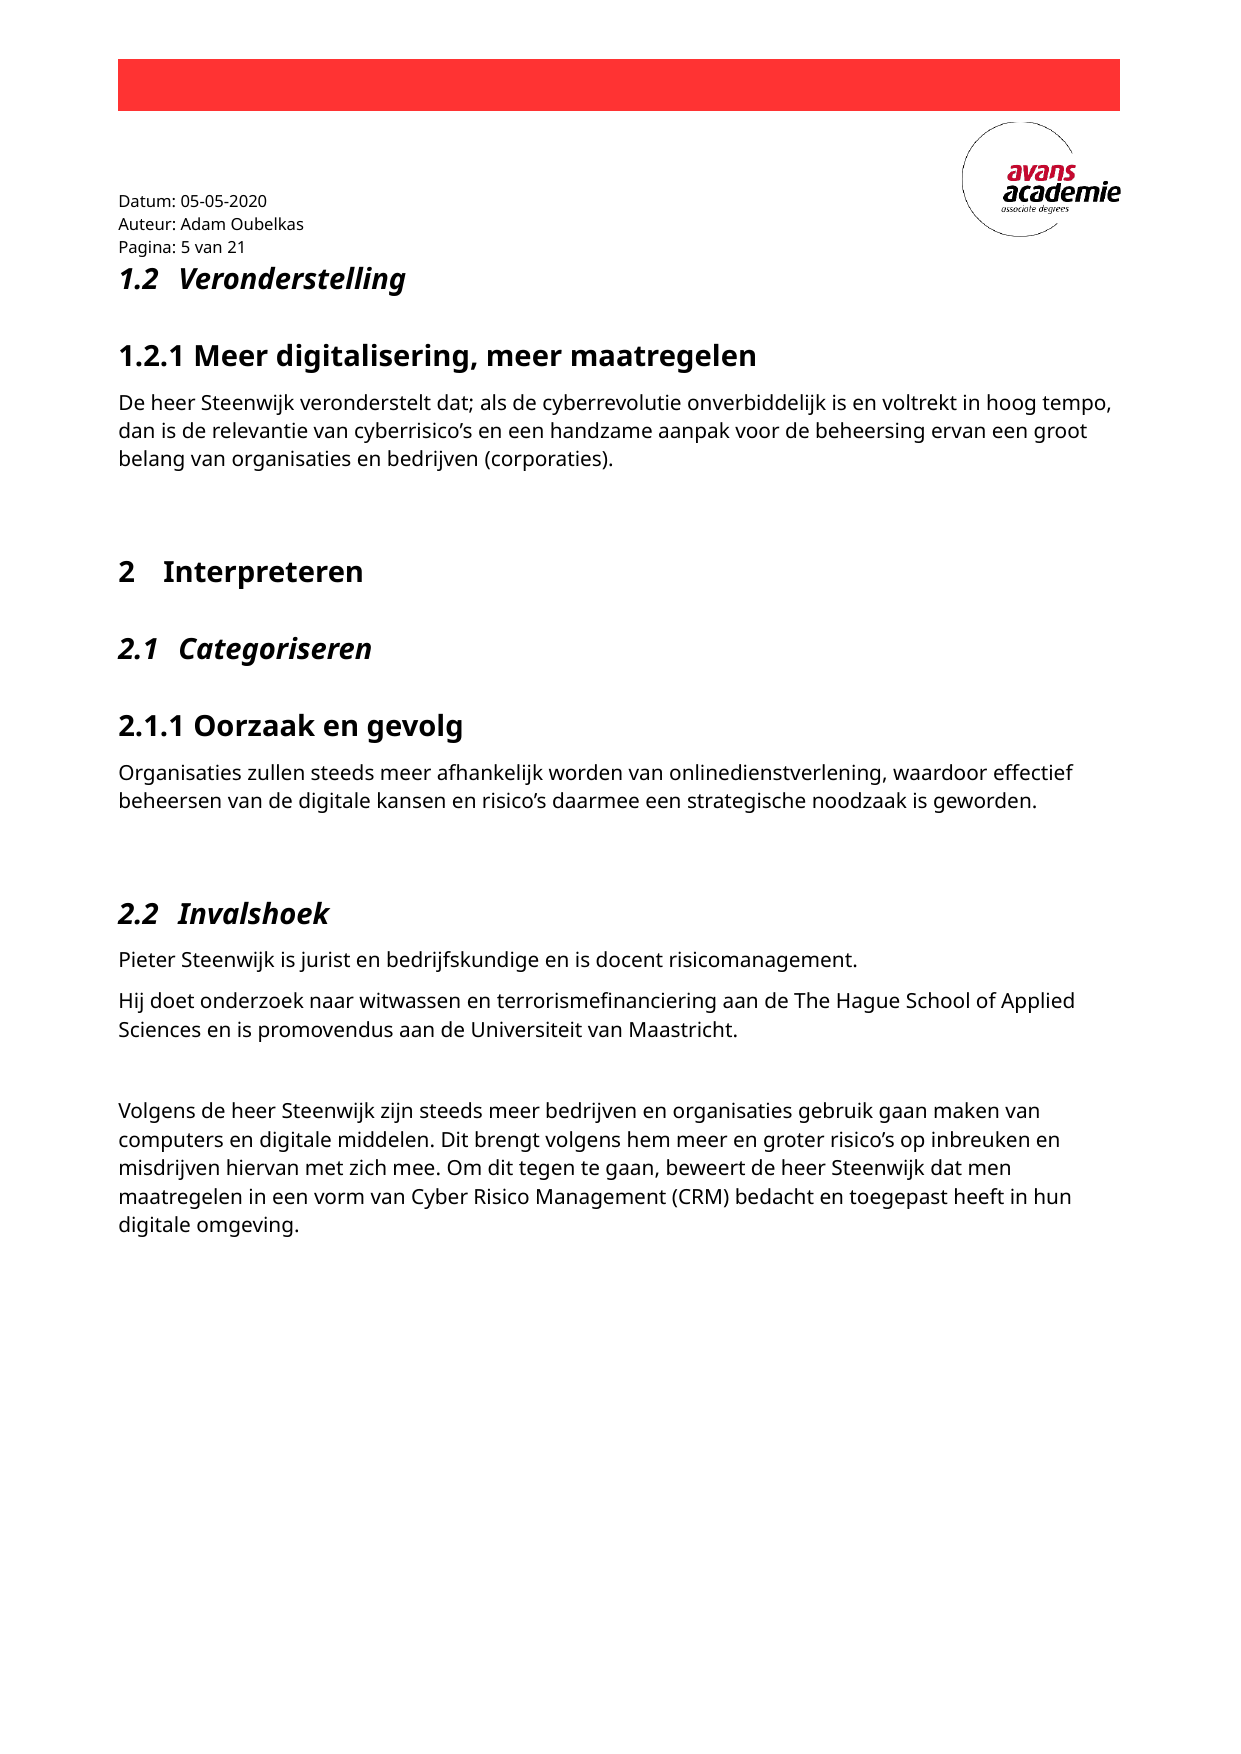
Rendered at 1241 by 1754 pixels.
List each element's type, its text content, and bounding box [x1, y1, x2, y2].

subtitle Meer digitalisering, meer maatregelen [118, 335, 1122, 375]
text De heer Steenwijk veronderstelt dat; als de cyberrevolutie onverbiddelijk is en voltrekt in hoog tempo, dan is de relevantie van cyberrisico’s en een handzame aanpak voor de beheersing ervan een groot belang van organisaties en bedrijven (corporaties). [118, 388, 1122, 473]
subtitle Oorzaak en gevolg [118, 706, 1122, 745]
text Organisaties zullen steeds meer afhankelijk worden van onlinedienstverlening, waardoor effectief beheersen van de digitale kansen en risico’s daarmee een strategische noodzaak is geworden. [118, 758, 1122, 815]
subtitle Interpreteren [118, 551, 1122, 591]
subtitle Invalshoek [118, 893, 1122, 933]
text Pieter Steenwijk is jurist en bedrijfskundige en is docent risicomanagement. [118, 945, 1122, 974]
subtitle Categoriseren [118, 628, 1122, 668]
subtitle Veronderstelling [118, 258, 1122, 298]
text Volgens de heer Steenwijk zijn steeds meer bedrijven en organisaties gebruik gaan maken van computers en digitale middelen. Dit brengt volgens hem meer en groter risico’s op inbreuken en misdrijven hiervan met zich mee. Om dit tegen te gaan, beweert de heer Steenwijk dat men maatregelen in een vorm van Cyber Risico Management (CRM) bedacht en toegepast heeft in hun digitale omgeving. [118, 1097, 1122, 1239]
text Hij doet onderzoek naar witwassen en terrorismefinanciering aan de The Hague School of Applied Sciences en is promovendus aan de Universiteit van Maastricht. [118, 986, 1122, 1043]
